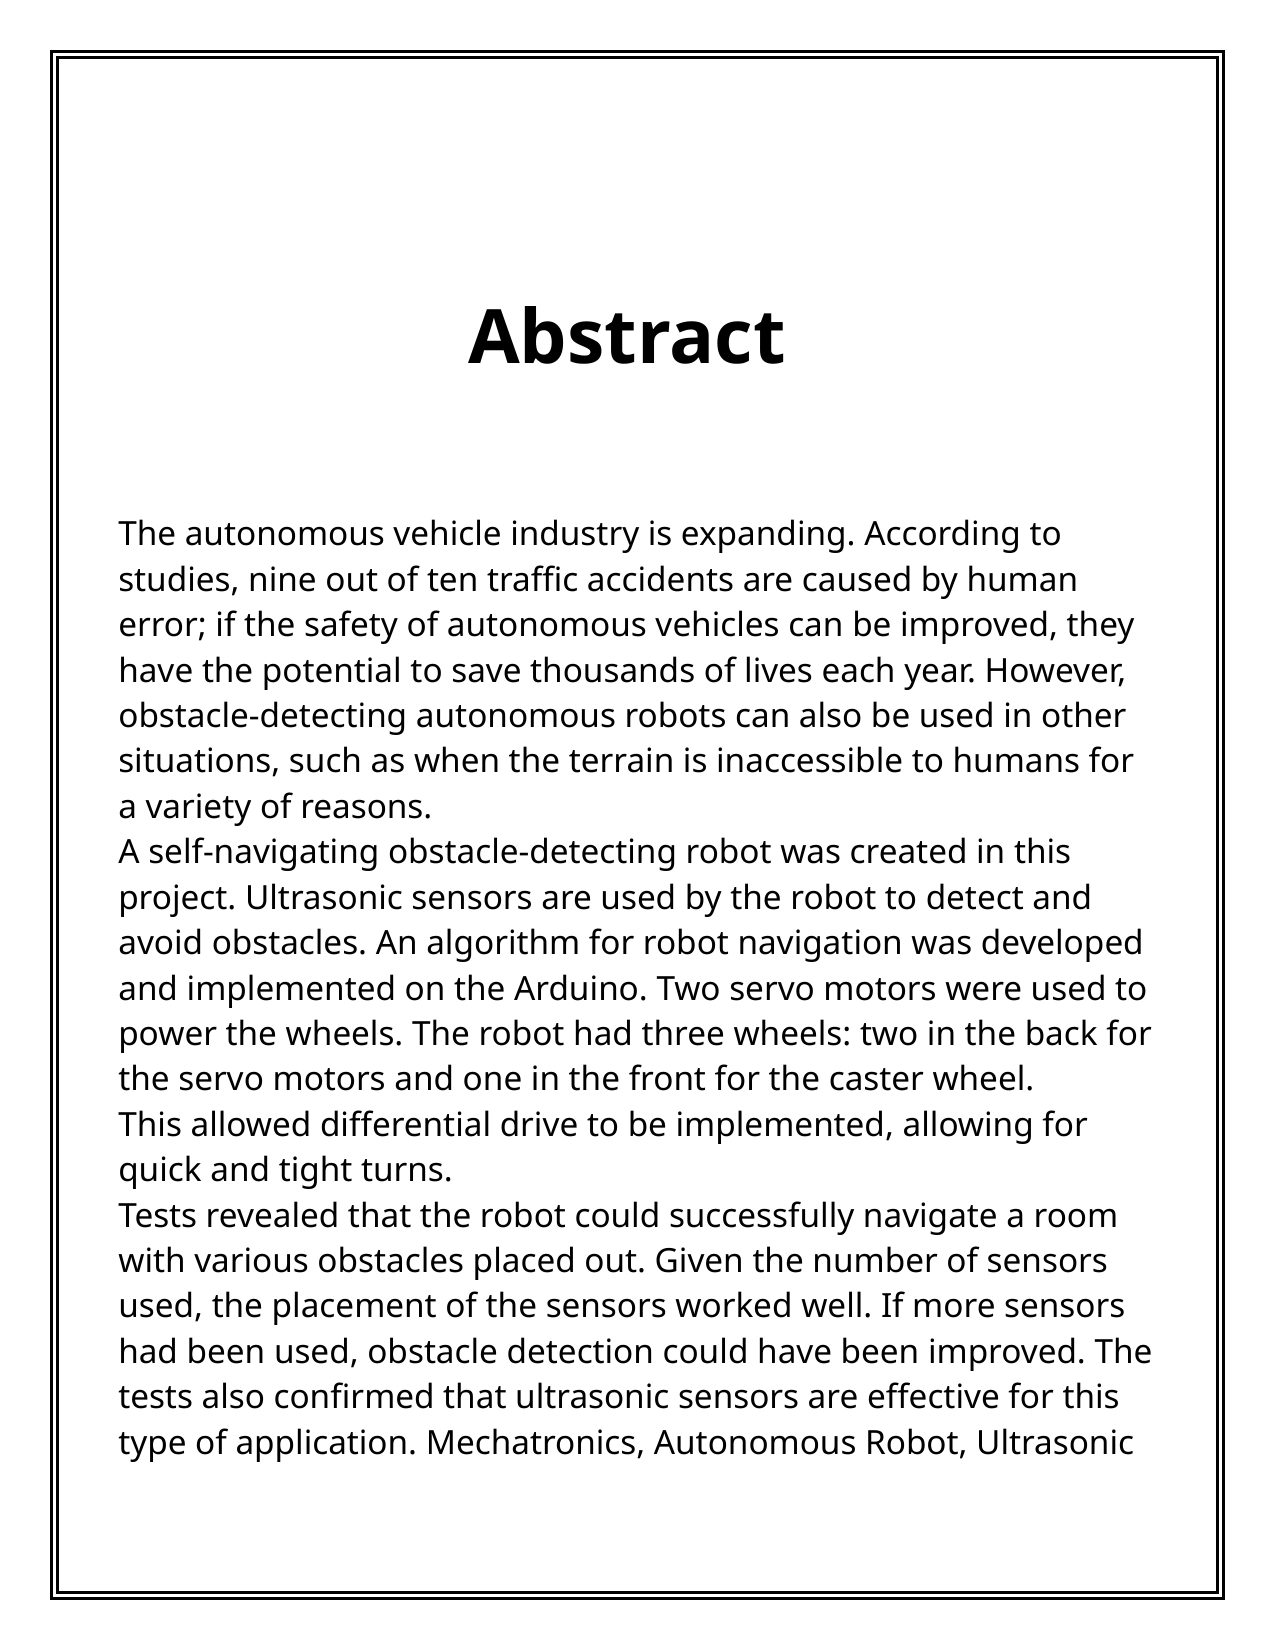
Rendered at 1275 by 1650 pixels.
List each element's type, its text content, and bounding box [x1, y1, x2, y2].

text This allowed differential drive to be implemented, allowing for quick and tight turns. [118, 1101, 1157, 1191]
text Abstract [118, 283, 1157, 385]
text The autonomous vehicle industry is expanding. According to studies, nine out of ten traffic accidents are caused by human error; if the safety of autonomous vehicles can be improved, they have the potential to save thousands of lives each year. However, obstacle-detecting autonomous robots can also be used in other situations, such as when the terrain is inaccessible to humans for a variety of reasons. [118, 510, 1157, 828]
text A self-navigating obstacle-detecting robot was created in this project. Ultrasonic sensors are used by the robot to detect and avoid obstacles. An algorithm for robot navigation was developed and implemented on the Arduino. Two servo motors were used to power the wheels. The robot had three wheels: two in the back for the servo motors and one in the front for the caster wheel. [118, 828, 1157, 1101]
text Tests revealed that the robot could successfully navigate a room with various obstacles placed out. Given the number of sensors used, the placement of the sensors worked well. If more sensors had been used, obstacle detection could have been improved. The tests also confirmed that ultrasonic sensors are effective for this type of application. Mechatronics, Autonomous Robot, Ultrasonic [118, 1191, 1157, 1464]
